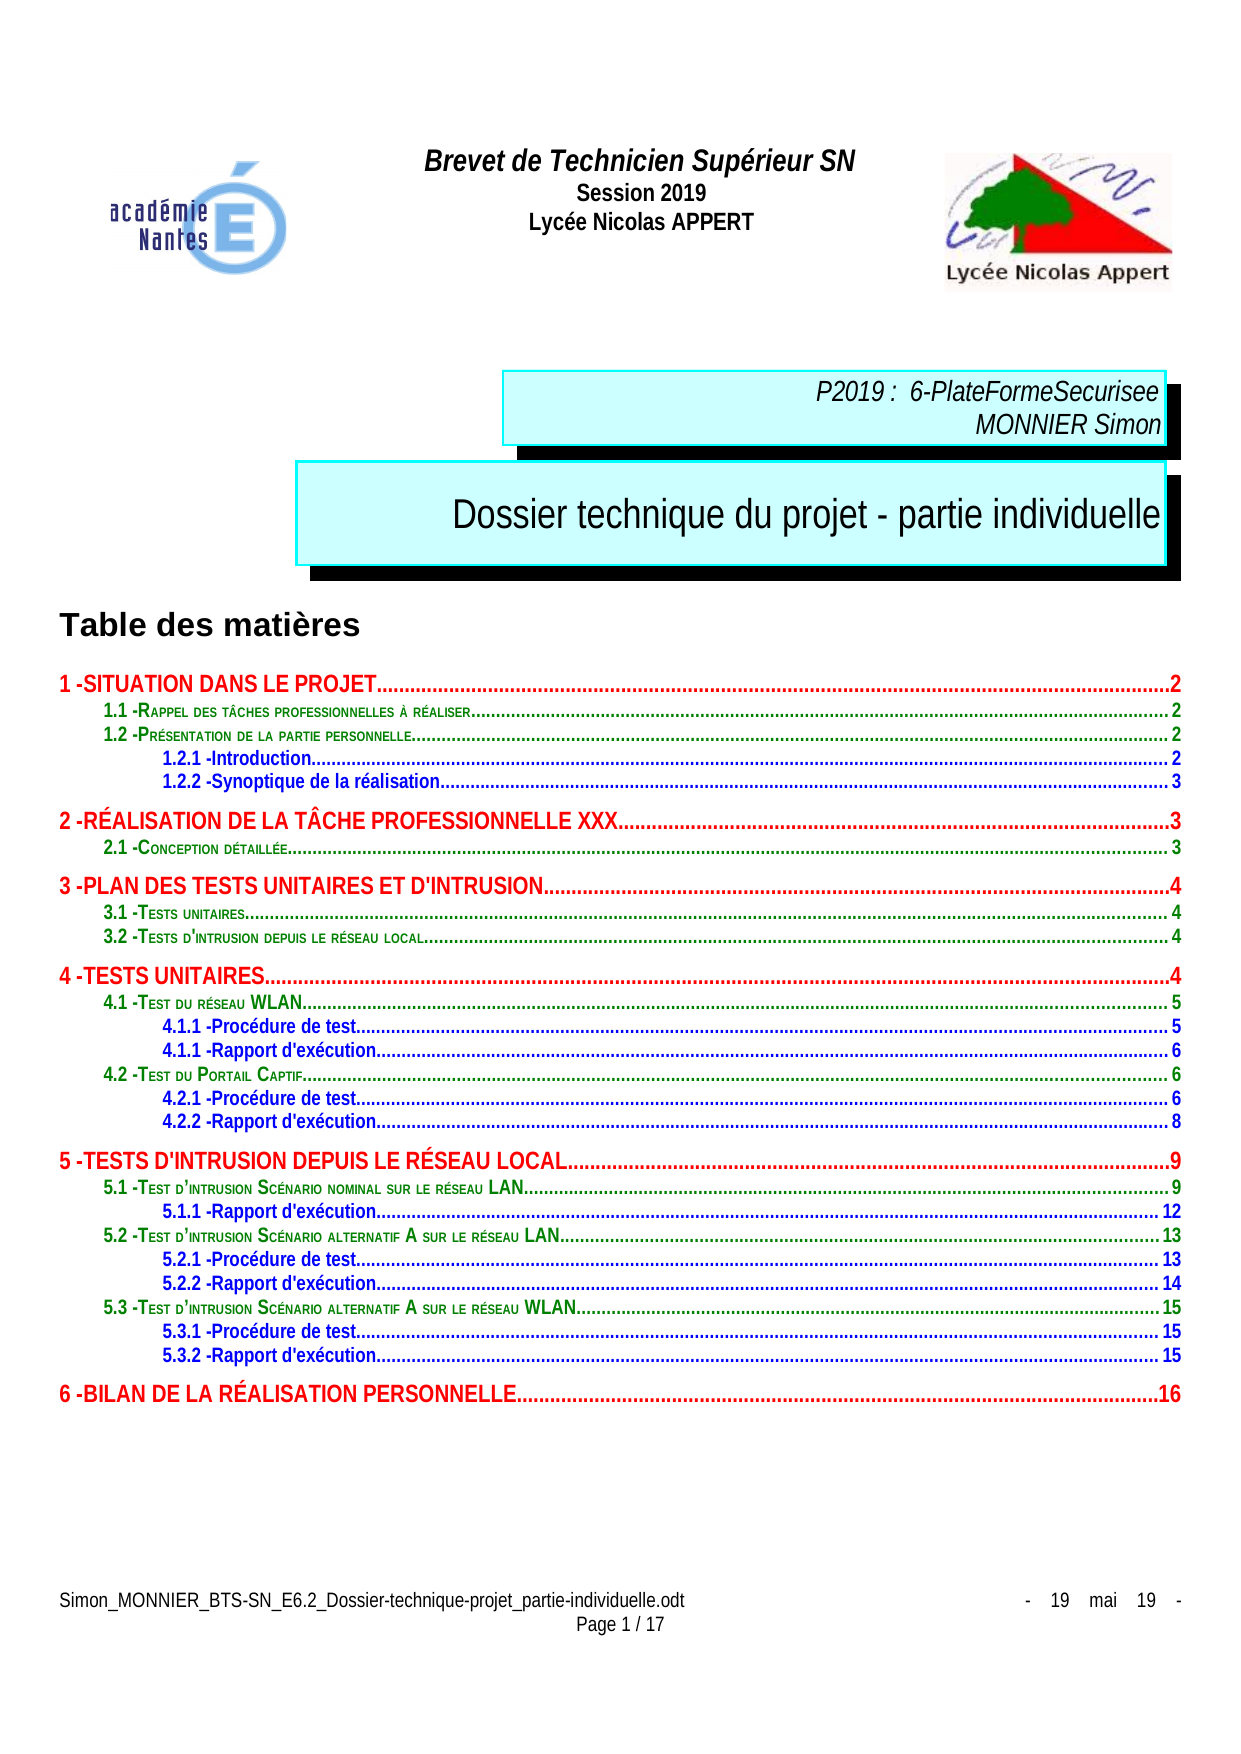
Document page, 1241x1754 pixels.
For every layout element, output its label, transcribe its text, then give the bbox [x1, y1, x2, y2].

text 3.2 -Tests d'intrusion depuis le réseau local 4 [103, 924, 1181, 948]
text 2 -Réalisation de la tâche professionnelle xxx 3 [59, 806, 1181, 835]
text MONNIER Simon [504, 402, 1164, 444]
text 5.1.1 -Rapport d'exécution 12 [162, 1199, 1181, 1223]
text 1.2.1 -Introduction 2 [162, 745, 1181, 769]
text Dossier technique du projet - partie individuelle [298, 484, 1164, 532]
text 4.2 -Test du Portail Captif 6 [103, 1061, 1181, 1085]
text 4 -Tests unitaires 4 [59, 961, 1181, 989]
text 4.1.1 -Procédure de test 5 [162, 1013, 1181, 1037]
text 5.3 -Test d’intrusion Scénario alternatif A sur le réseau WLAN 15 [103, 1294, 1181, 1318]
text 6 -Bilan de la réalisation personnelle 16 [59, 1379, 1181, 1408]
text 1.2.2 -Synoptique de la réalisation 3 [162, 769, 1181, 793]
text 2.1 -Conception détaillée 3 [103, 835, 1181, 859]
picture [110, 161, 287, 275]
text 4.1.1 -Rapport d'exécution 6 [162, 1037, 1181, 1061]
text 1.2 -Présentation de la partie personnelle 2 [103, 721, 1181, 745]
text 5.1 -Test d’intrusion Scénario nominal sur le réseau LAN 9 [103, 1175, 1181, 1199]
text 5.3.2 -Rapport d'exécution 15 [162, 1342, 1181, 1366]
text 5.2.2 -Rapport d'exécution 14 [162, 1271, 1181, 1294]
text 5.2 -Test d’intrusion Scénario alternatif A sur le réseau LAN 13 [103, 1223, 1181, 1247]
text 4.2.2 -Rapport d'exécution 8 [162, 1109, 1181, 1133]
subtitle Table des matières [59, 606, 1181, 643]
text P2019 : 6-PlateFormeSecurisee [504, 372, 1164, 402]
text 3 -Plan des tests unitaires et d'intrusion 4 [59, 871, 1181, 900]
text 3.1 -Tests unitaires 4 [103, 900, 1181, 924]
text 5.2.1 -Procédure de test 13 [162, 1247, 1181, 1271]
text 4.1 -Test du réseau WLAN 5 [103, 989, 1181, 1013]
text 5 -Tests d'intrusion depuis le réseau local 9 [59, 1146, 1181, 1175]
text 1 -Situation dans le projet 2 [59, 668, 1181, 697]
text 4.2.1 -Procédure de test 6 [162, 1085, 1181, 1109]
text 5.3.1 -Procédure de test 15 [162, 1318, 1181, 1342]
text 1.1 -Rappel des tâches professionnelles à réaliser 2 [103, 697, 1181, 721]
picture [944, 153, 1173, 292]
